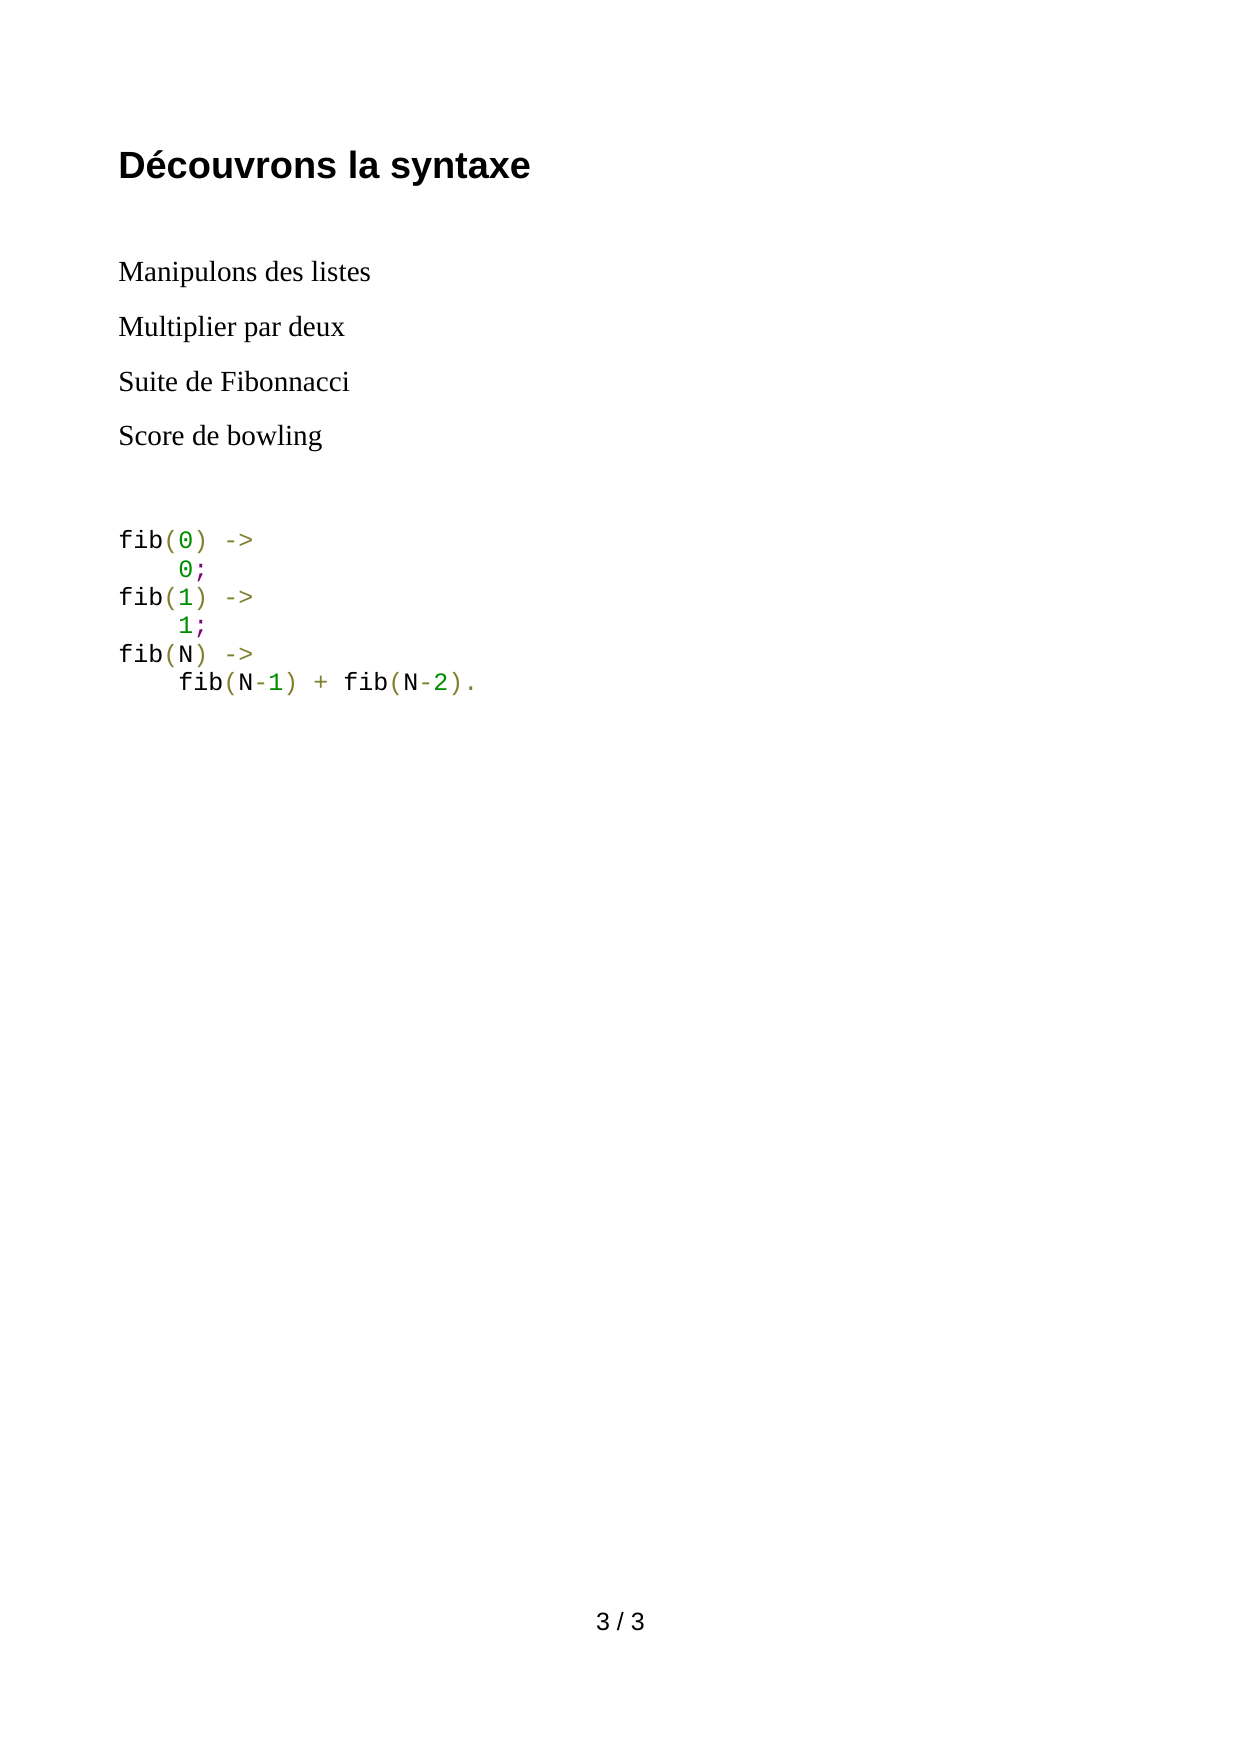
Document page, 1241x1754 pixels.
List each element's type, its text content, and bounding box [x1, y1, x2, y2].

text Multiplier par deux [118, 309, 1122, 342]
text 0; [118, 556, 1122, 585]
text Suite de Fibonnacci [118, 364, 1122, 397]
text fib(1) -> [118, 585, 1122, 613]
text fib(N) -> [118, 641, 1122, 670]
text fib(0) -> [118, 528, 1122, 556]
text Manipulons des listes [118, 254, 1122, 288]
text Score de bowling [118, 418, 1122, 452]
text 1; [118, 613, 1122, 641]
text fib(N-1) + fib(N-2). [118, 670, 1122, 698]
subtitle Découvrons la syntaxe [118, 143, 1122, 187]
